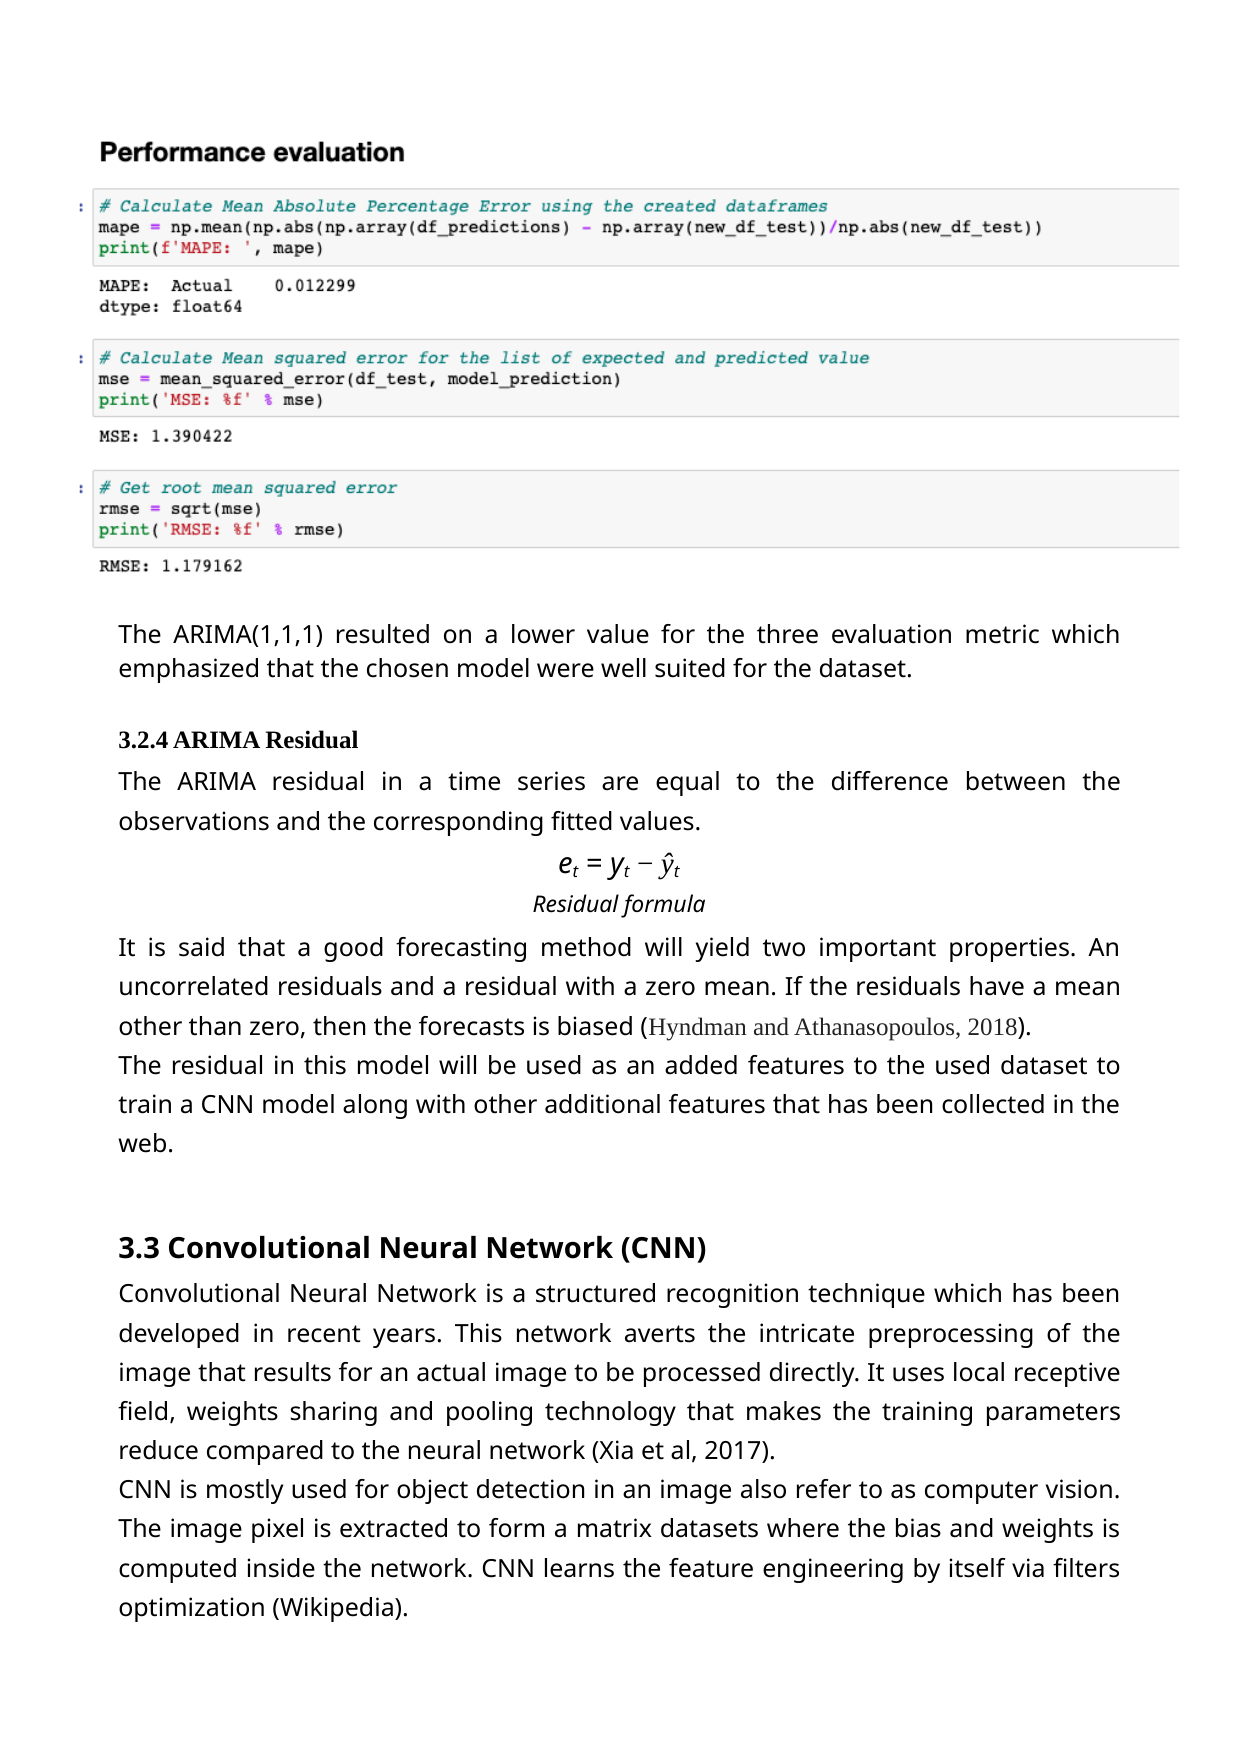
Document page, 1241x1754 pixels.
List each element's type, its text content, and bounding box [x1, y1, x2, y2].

text Residual formula [118, 888, 1122, 919]
picture [79, 121, 1180, 589]
text The ARIMA(1,1,1) resulted on a lower value for the three evaluation metric which emphasized that the chosen model were well suited for the dataset. [118, 617, 1122, 685]
text The ARIMA residual in a time series are equal to the difference between the observations and the corresponding fitted values. [118, 764, 1122, 837]
text CNN is mostly used for object detection in an image also refer to as computer vision. The image pixel is extracted to form a matrix datasets where the bias and weights is computed inside the network. CNN learns the feature engineering by itself via filters optimization (Wikipedia). [118, 1472, 1122, 1623]
text 3.3 Convolutional Neural Network (CNN) [118, 1228, 1122, 1267]
text Convolutional Neural Network is a structured recognition technique which has been developed in recent years. This network averts the intricate preprocessing of the image that results for an actual image to be processed directly. It uses local receptive field, weights sharing and pooling technology that makes the training parameters reduce compared to the neural network (Xia et al, 2017). [118, 1276, 1122, 1467]
text It is said that a good forecasting method will yield two important properties. An uncorrelated residuals and a residual with a zero mean. If the residuals have a mean other than zero, then the forecasts is biased (Hyndman and Athanasopoulos, 2018). [118, 930, 1122, 1042]
text 3.2.4 ARIMA Residual [118, 725, 1122, 754]
text The residual in this model will be used as an added features to the used dataset to train a CNN model along with other additional features that has been collected in the web. [118, 1047, 1122, 1160]
text et = yt − ŷt [118, 842, 1122, 882]
